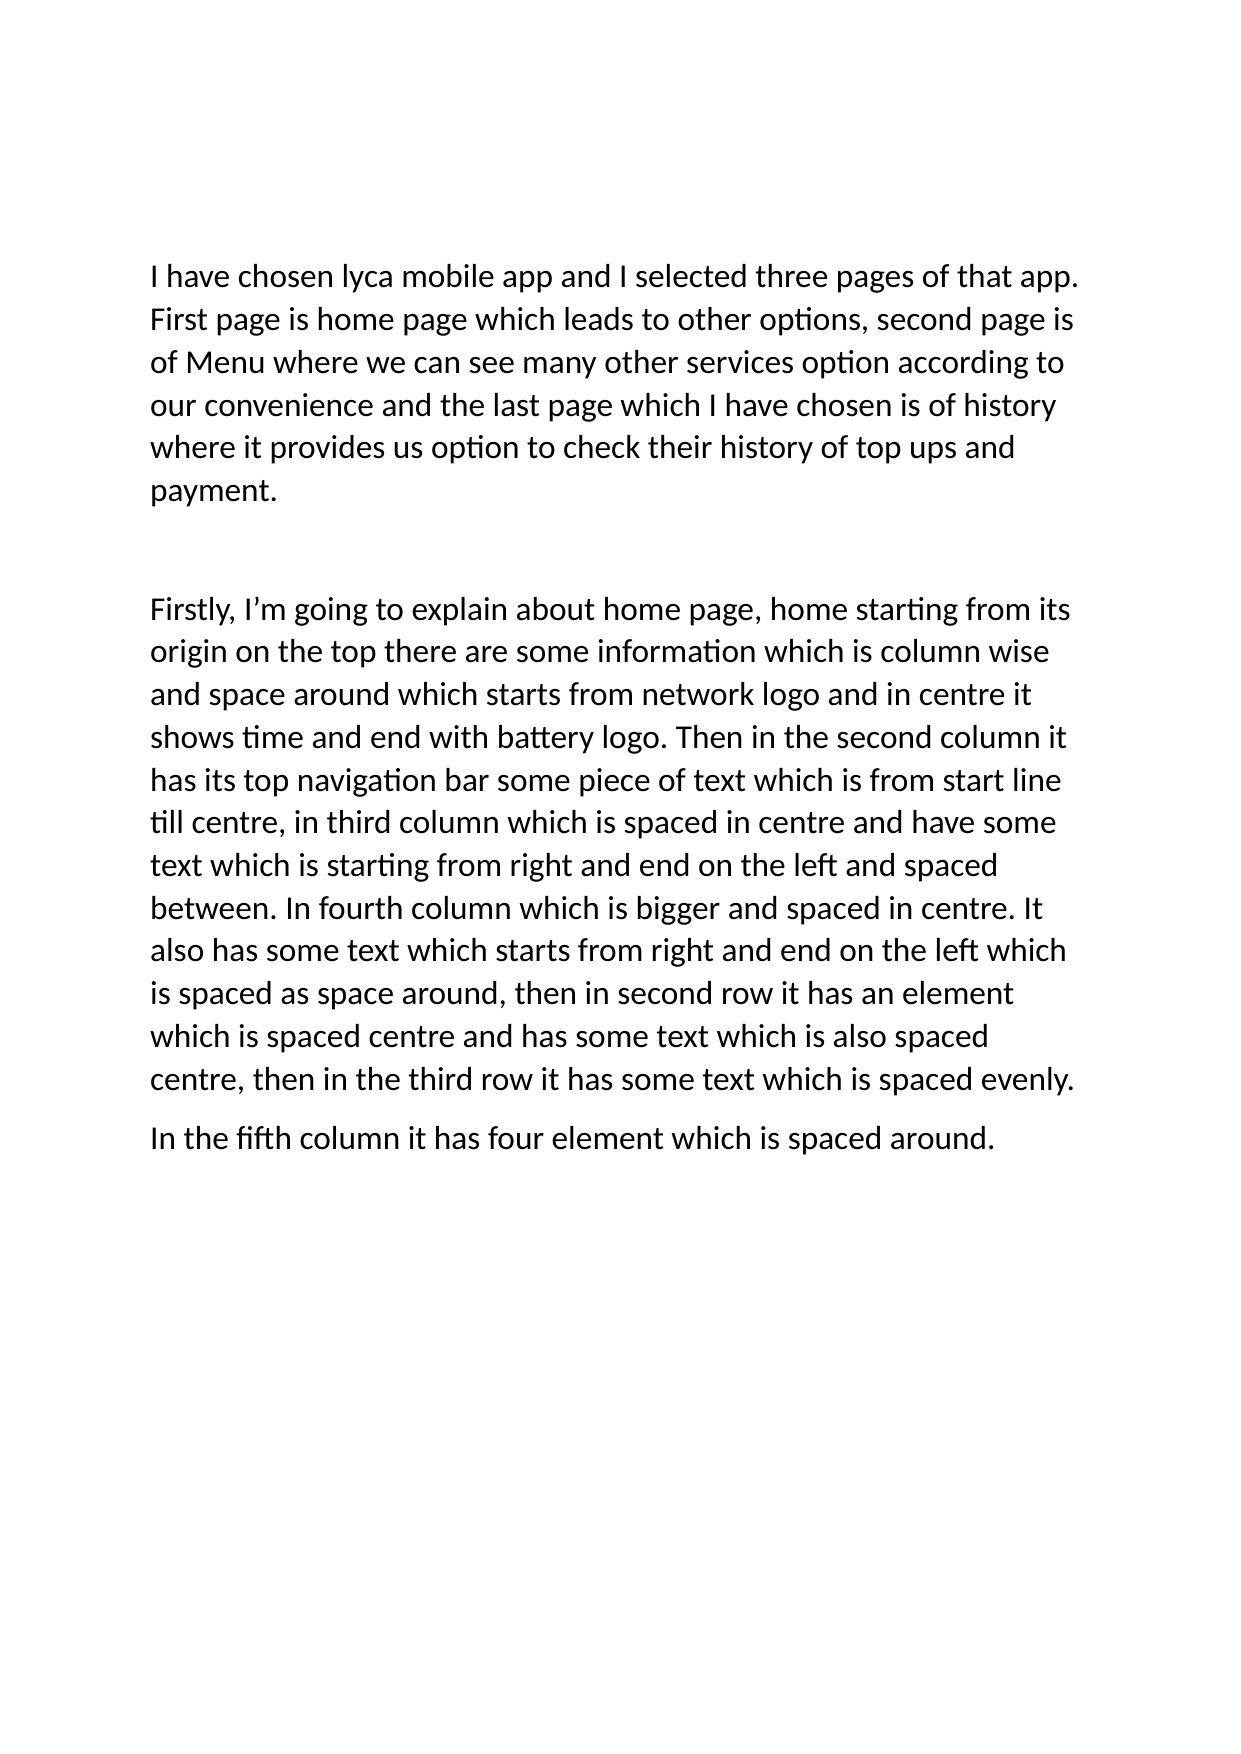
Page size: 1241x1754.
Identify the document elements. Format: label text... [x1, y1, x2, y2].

text Firstly, I’m going to explain about home page, home starting from its origin on the top there are some information which is column wise and space around which starts from network logo and in centre it shows time and end with battery logo. Then in the second column it has its top navigation bar some piece of text which is from start line till centre, in third column which is spaced in centre and have some text which is starting from right and end on the left and spaced between. In fourth column which is bigger and spaced in centre. It also has some text which starts from right and end on the left which is spaced as space around, then in second row it has an element which is spaced centre and has some text which is also spaced centre, then in the third row it has some text which is spaced evenly. [150, 588, 1090, 1098]
text In the fifth column it has four element which is spaced around. [150, 1117, 1090, 1158]
text I have chosen lyca mobile app and I selected three pages of that app. First page is home page which leads to other options, second page is of Menu where we can see many other services option according to our convenience and the last page which I have chosen is of history where it provides us option to check their history of top ups and payment. [150, 255, 1090, 510]
